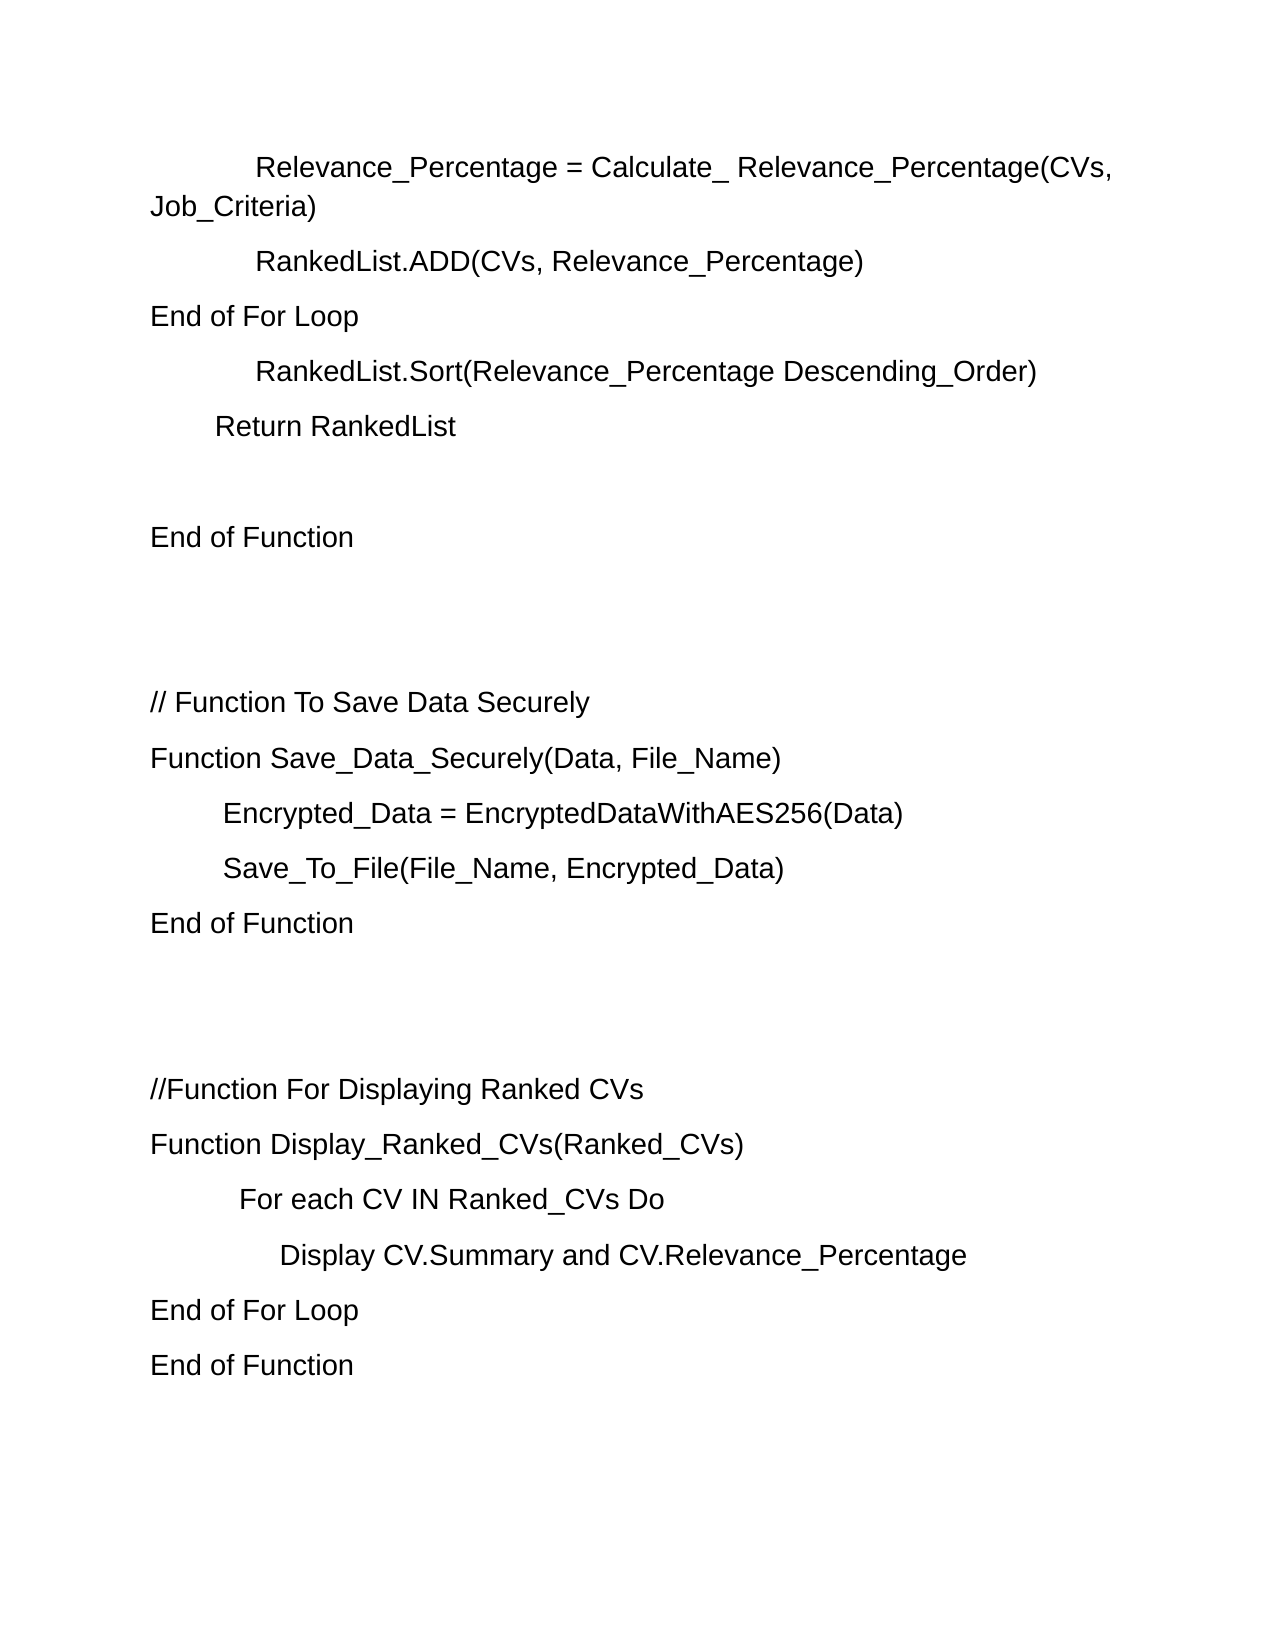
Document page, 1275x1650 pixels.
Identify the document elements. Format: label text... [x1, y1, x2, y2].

text Save_To_File(File_Name, Encrypted_Data) [150, 851, 1125, 884]
text Relevance_Percentage = Calculate_ Relevance_Percentage(CVs, Job_Criteria) [150, 150, 1125, 222]
text End of Function [150, 520, 1125, 553]
text End of For Loop [150, 299, 1125, 332]
text // Function To Save Data Securely [150, 685, 1125, 719]
text //Function For Displaying Ranked CVs [150, 1072, 1125, 1105]
text RankedList.Sort(Relevance_Percentage Descending_Order) [150, 354, 1125, 388]
text RankedList.ADD(CVs, Relevance_Percentage) [150, 244, 1125, 277]
text Encrypted_Data = EncryptedDataWithAES256(Data) [150, 796, 1125, 829]
text Return RankedList [150, 409, 1125, 443]
text Display CV.Summary and CV.Relevance_Percentage [150, 1237, 1125, 1271]
text End of For Loop [150, 1293, 1125, 1326]
text Function Display_Ranked_CVs(Ranked_CVs) [150, 1127, 1125, 1161]
text Function Save_Data_Securely(Data, File_Name) [150, 741, 1125, 774]
text End of Function [150, 1348, 1125, 1381]
text For each CV IN Ranked_CVs Do [150, 1182, 1125, 1216]
text End of Function [150, 906, 1125, 940]
